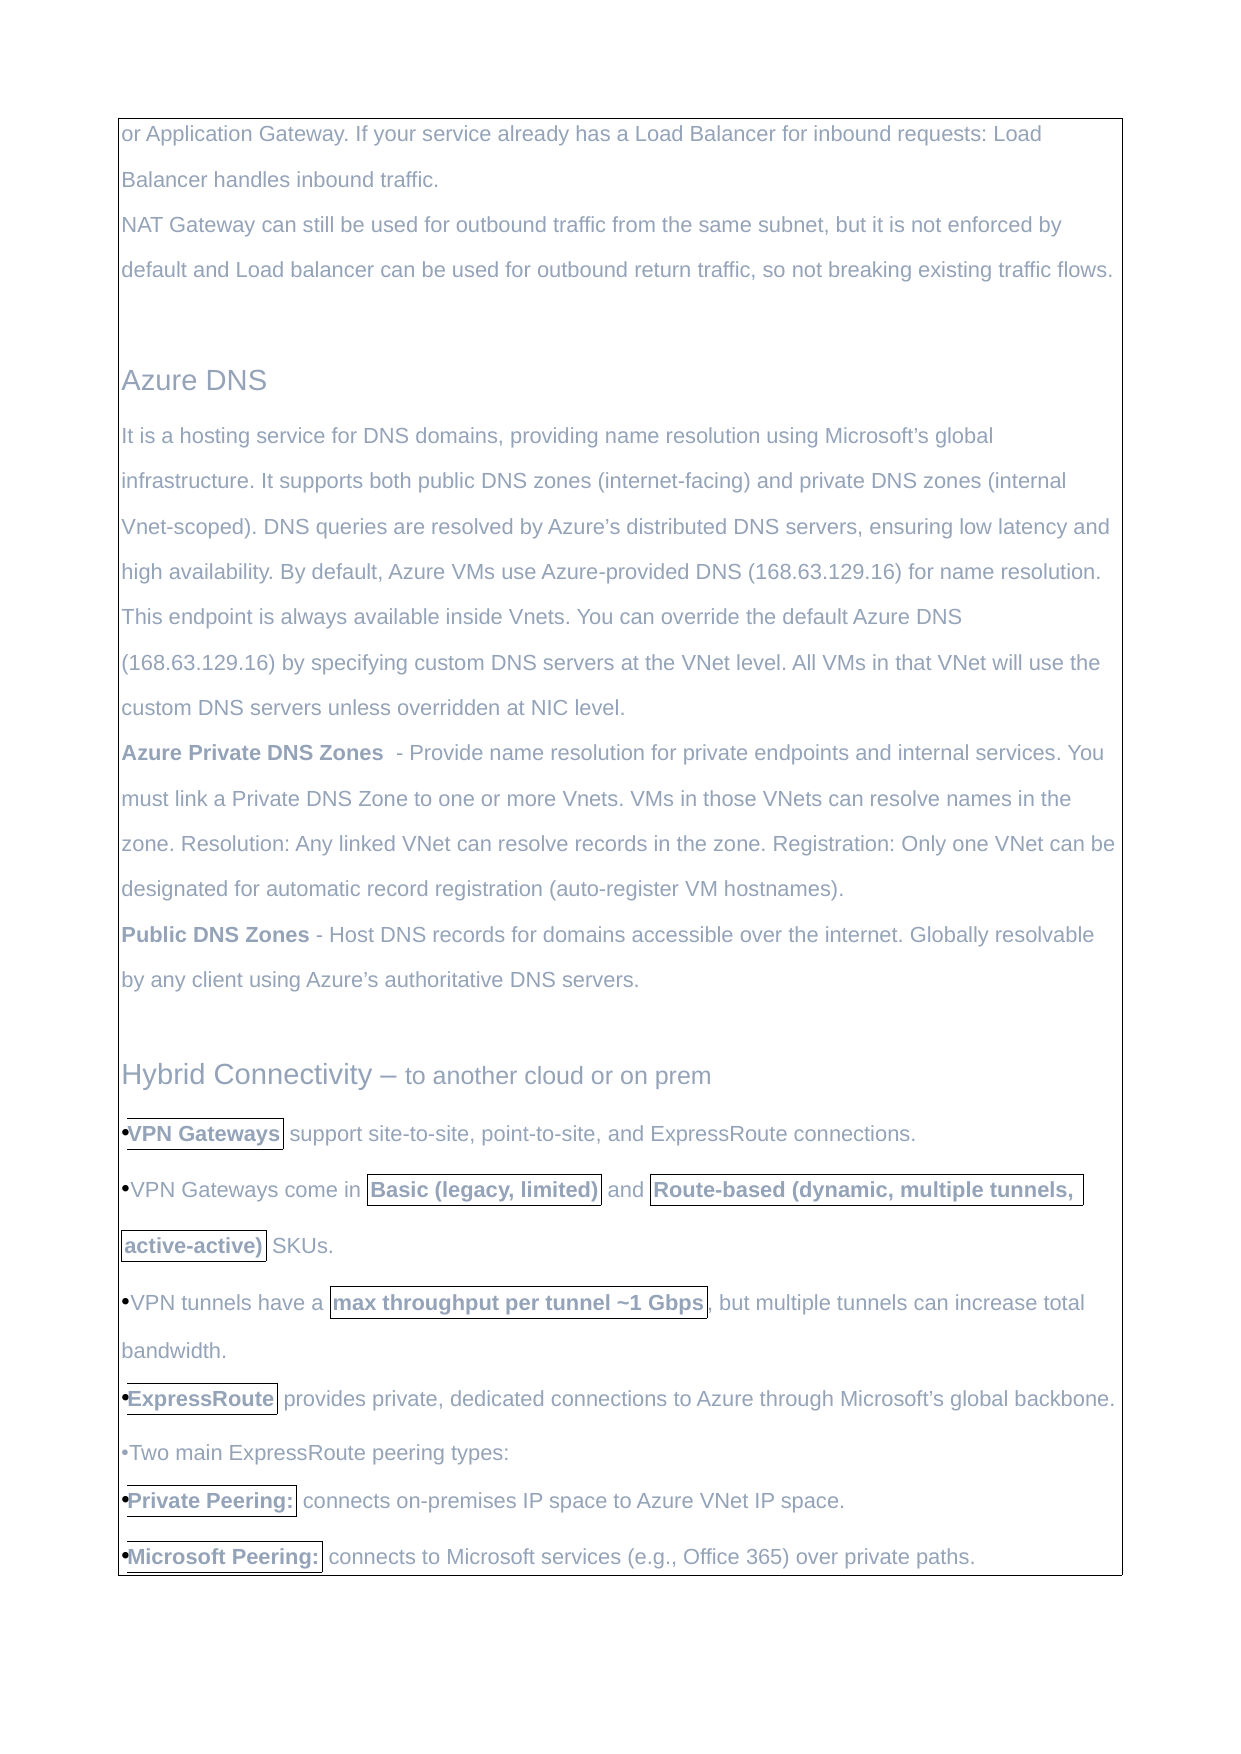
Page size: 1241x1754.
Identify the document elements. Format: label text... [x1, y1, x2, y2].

list ExpressRoute provides private, dedicated connections to Azure through Microsoft’s global backbone. [119, 1380, 1122, 1414]
list Private Peering: connects on-premises IP space to Azure VNet IP space. [119, 1482, 1122, 1516]
list Two main ExpressRoute peering types: [119, 1436, 1122, 1464]
text Public DNS Zones - Host DNS records for domains accessible over the internet. Globally resolvable by any client using Azure’s authoritative DNS servers. [119, 918, 1122, 992]
text It is a hosting service for DNS domains, providing name resolution using Microsoft’s global infrastructure. It supports both public DNS zones (internet-facing) and private DNS zones (internal Vnet-scoped). DNS queries are resolved by Azure’s distributed DNS servers, ensuring low latency and high availability. By default, Azure VMs use Azure-provided DNS (168.63.129.16) for name resolution. This endpoint is always available inside Vnets. You can override the default Azure DNS (168.63.129.16) by specifying custom DNS servers at the VNet level. All VMs in that VNet will use the custom DNS servers unless overridden at NIC level. [119, 420, 1122, 720]
list Microsoft Peering: connects to Microsoft services (e.g., Office 365) over private paths. [119, 1538, 1122, 1575]
list VPN Gateways come in Basic (legacy, limited) and Route-based (dynamic, multiple tunnels, active-active) SKUs. [119, 1171, 1122, 1261]
text Azure Private DNS Zones - Provide name resolution for private endpoints and internal services. You must link a Private DNS Zone to one or more Vnets. VMs in those VNets can resolve names in the zone. Resolution: Any linked VNet can resolve records in the zone. Registration: Only one VNet can be designated for automatic record registration (auto-register VM hostnames). [119, 737, 1122, 901]
list VPN tunnels have a max throughput per tunnel ~1 Gbps, but multiple tunnels can increase total bandwidth. [119, 1283, 1122, 1363]
text or Application Gateway. If your service already has a Load Balancer for inbound requests: Load Balancer handles inbound traffic. NAT Gateway can still be used for outbound traffic from the same subnet, but it is not enforced by default and Load balancer can be used for outbound return traffic, so not breaking existing traffic flows. [119, 119, 1122, 282]
subtitle Hybrid Connectivity – to another cloud or on prem [119, 1054, 1122, 1091]
list VPN Gateways support site-to-site, point-to-site, and ExpressRoute connections. [119, 1115, 1122, 1149]
subtitle Azure DNS [119, 360, 1122, 396]
